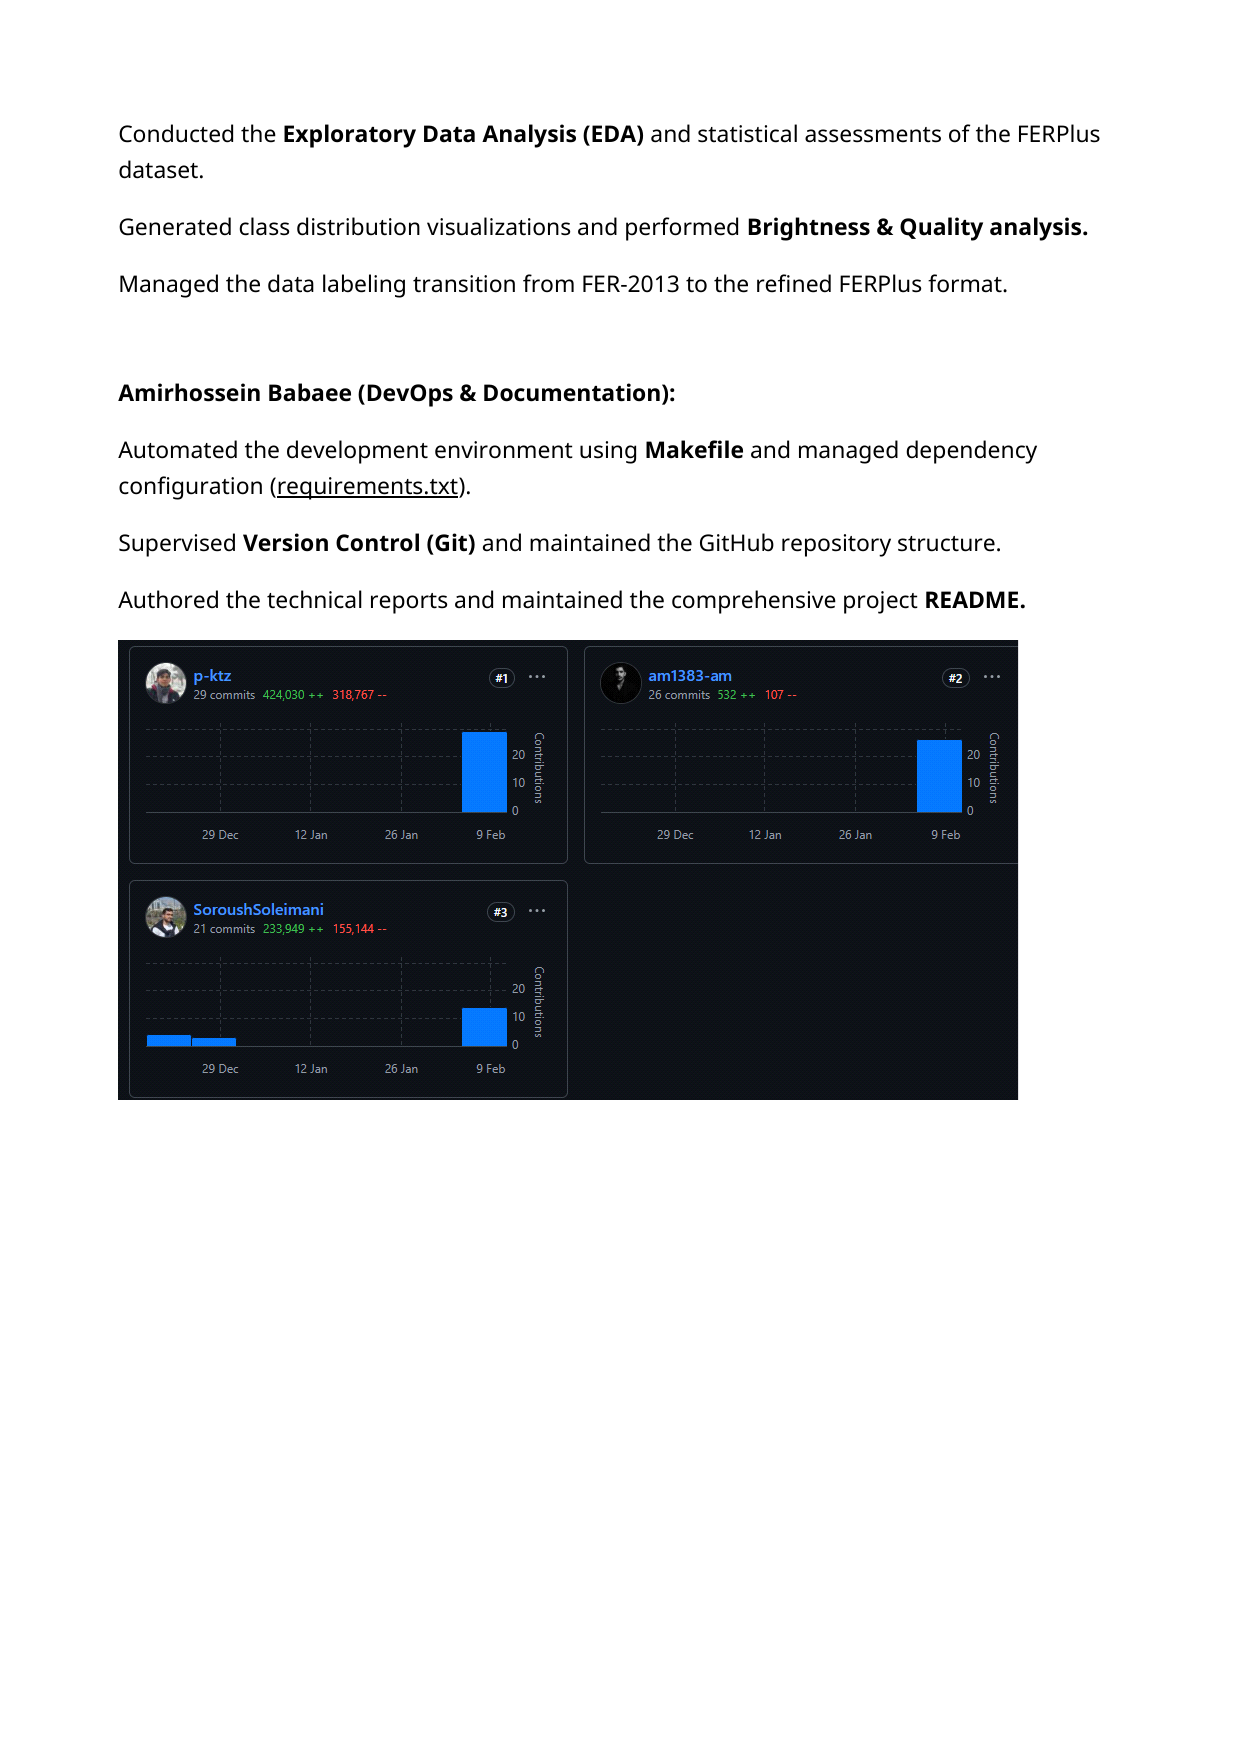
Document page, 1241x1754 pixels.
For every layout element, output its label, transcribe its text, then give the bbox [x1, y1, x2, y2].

text Automated the development environment using Makefile and managed dependency configuration (requirements.txt). [118, 434, 1122, 501]
text Amirhossein Babaee (DevOps & Documentation): [118, 377, 1122, 409]
text Managed the data labeling transition from FER-2013 to the refined FERPlus format. [118, 268, 1122, 299]
text Generated class distribution visualizations and performed Brightness & Quality analysis. [118, 211, 1122, 242]
text Supervised Version Control (Git) and maintained the GitHub repository structure. [118, 527, 1122, 558]
text Authored the technical reports and maintained the comprehensive project README. [118, 584, 1122, 615]
text Conducted the Exploratory Data Analysis (EDA) and statistical assessments of the FERPlus dataset. [118, 118, 1122, 185]
